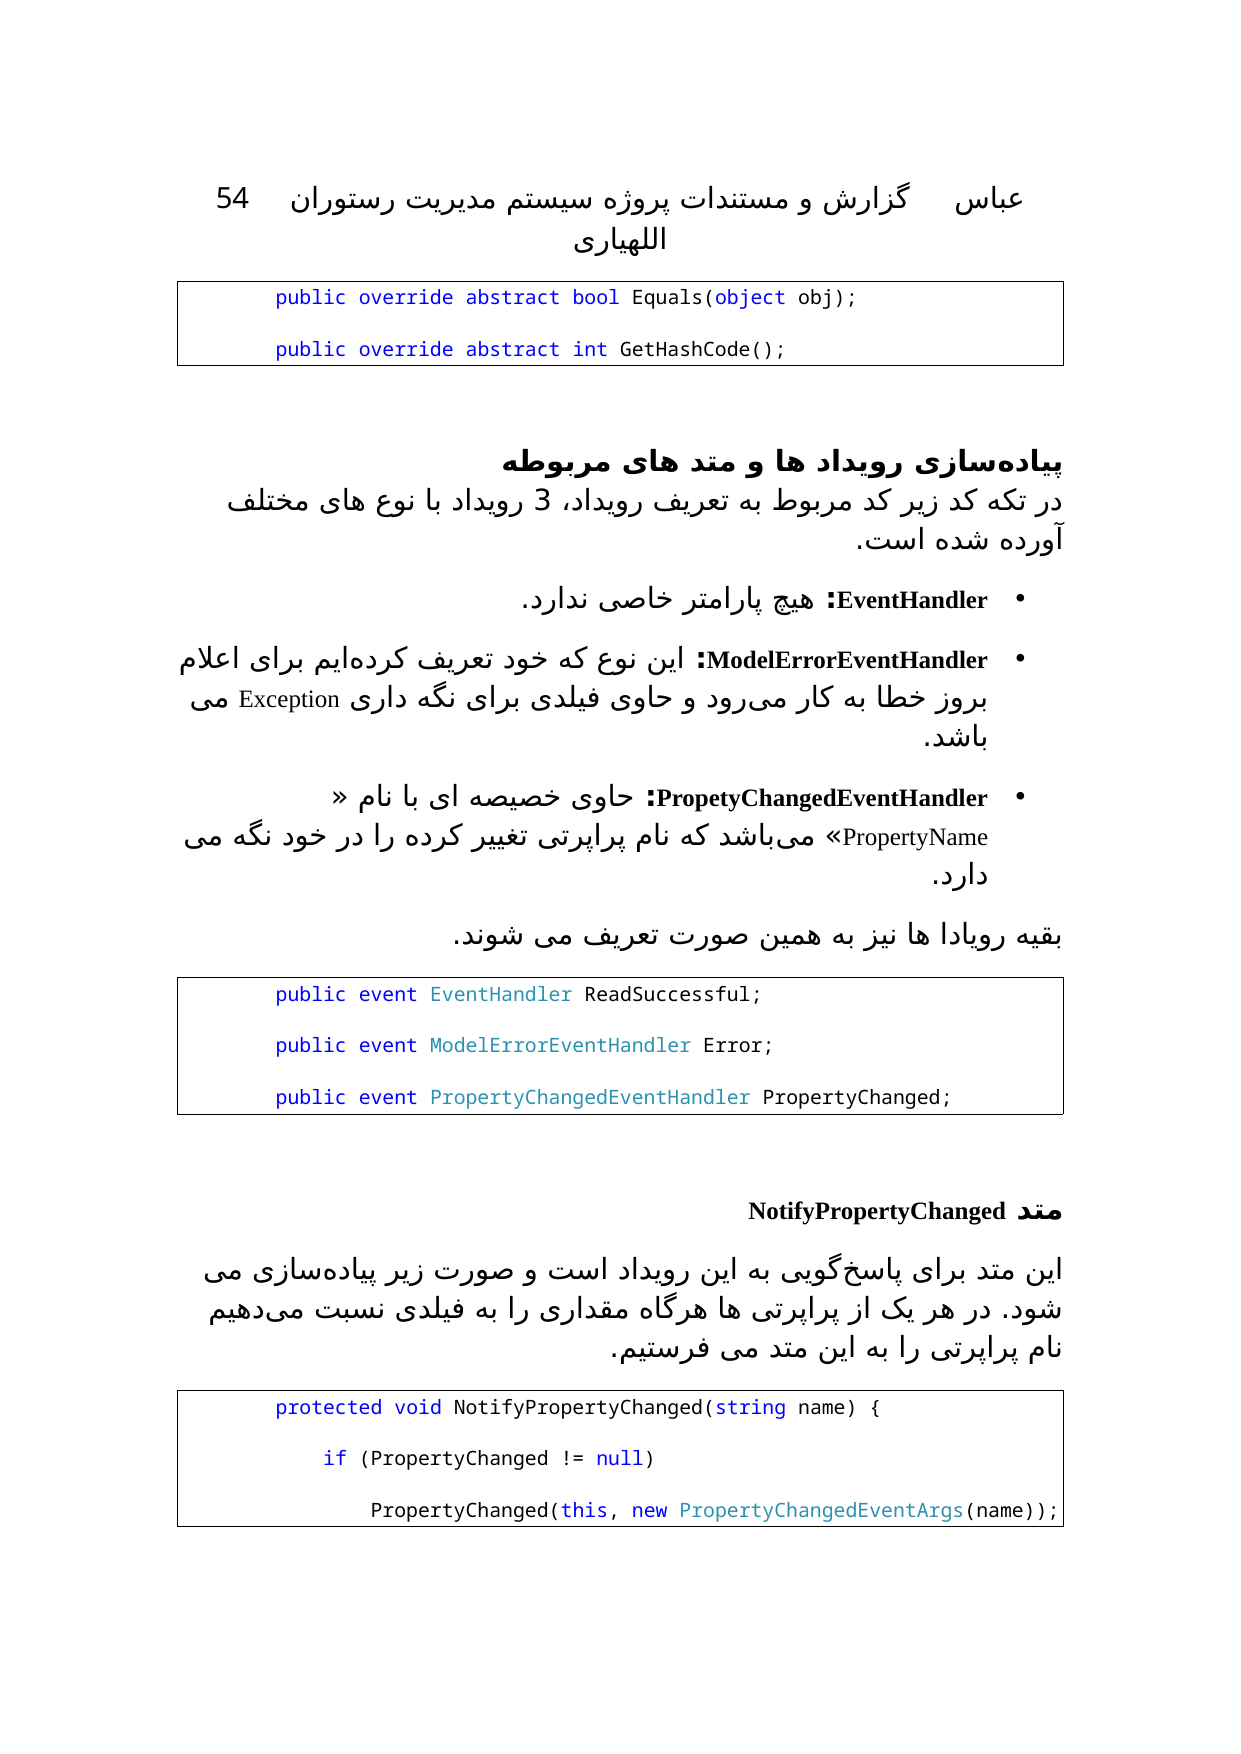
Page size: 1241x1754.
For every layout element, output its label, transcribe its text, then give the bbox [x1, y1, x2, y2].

text public override abstract int GetHashCode(); [178, 332, 1063, 365]
text public event EventHandler ReadSuccessful; [178, 978, 1063, 1007]
list ModelErrorEventHandler: این نوع که خود تعریف کرده‌ایم برای اعلام بروز خطا به کار می‌رود و حاوی فیلدی برای نگه داری Exception می باشد. [177, 642, 1026, 753]
text PropertyChanged(this, new PropertyChangedEventArgs(name)); [178, 1493, 1063, 1526]
text public event PropertyChangedEventHandler PropertyChanged; [178, 1080, 1063, 1114]
text در تکه کد زیر کد مربوط به تعریف رویداد، 3 رویداد با نوع های مختلف آورده شده است. [177, 483, 1063, 556]
list PropetyChangedEventHandler: حاوی خصیصه ای با نام «PropertyName» می‌باشد که نام پراپرتی تغییر کرده را در خود نگه می دارد. [177, 779, 1026, 891]
text public event ModelErrorEventHandler Error; [178, 1029, 1063, 1059]
text protected void NotifyPropertyChanged(string name) { [178, 1391, 1063, 1420]
subtitle پیاده‌سازی رویداد ها و متد های مربوطه [177, 444, 1063, 478]
text بقیه رویادا ها نیز به همین صورت تعریف می شوند. [177, 917, 1063, 951]
text if (PropertyChanged != null) [178, 1442, 1063, 1472]
text این متد برای پاسخ‌گویی به این رویداد است و صورت زیر پیاده‌سازی می شود. در هر یک از پراپرتی ها هرگاه مقداری را به فیلدی نسبت می‌دهیم نام پراپرتی را به این متد می فرستیم. [177, 1252, 1063, 1364]
text متد NotifyPropertyChanged [177, 1192, 1063, 1226]
text public override abstract bool Equals(object obj); [178, 282, 1063, 311]
list EventHandler: هیچ پارامتر خاصی ندارد. [177, 582, 1026, 616]
